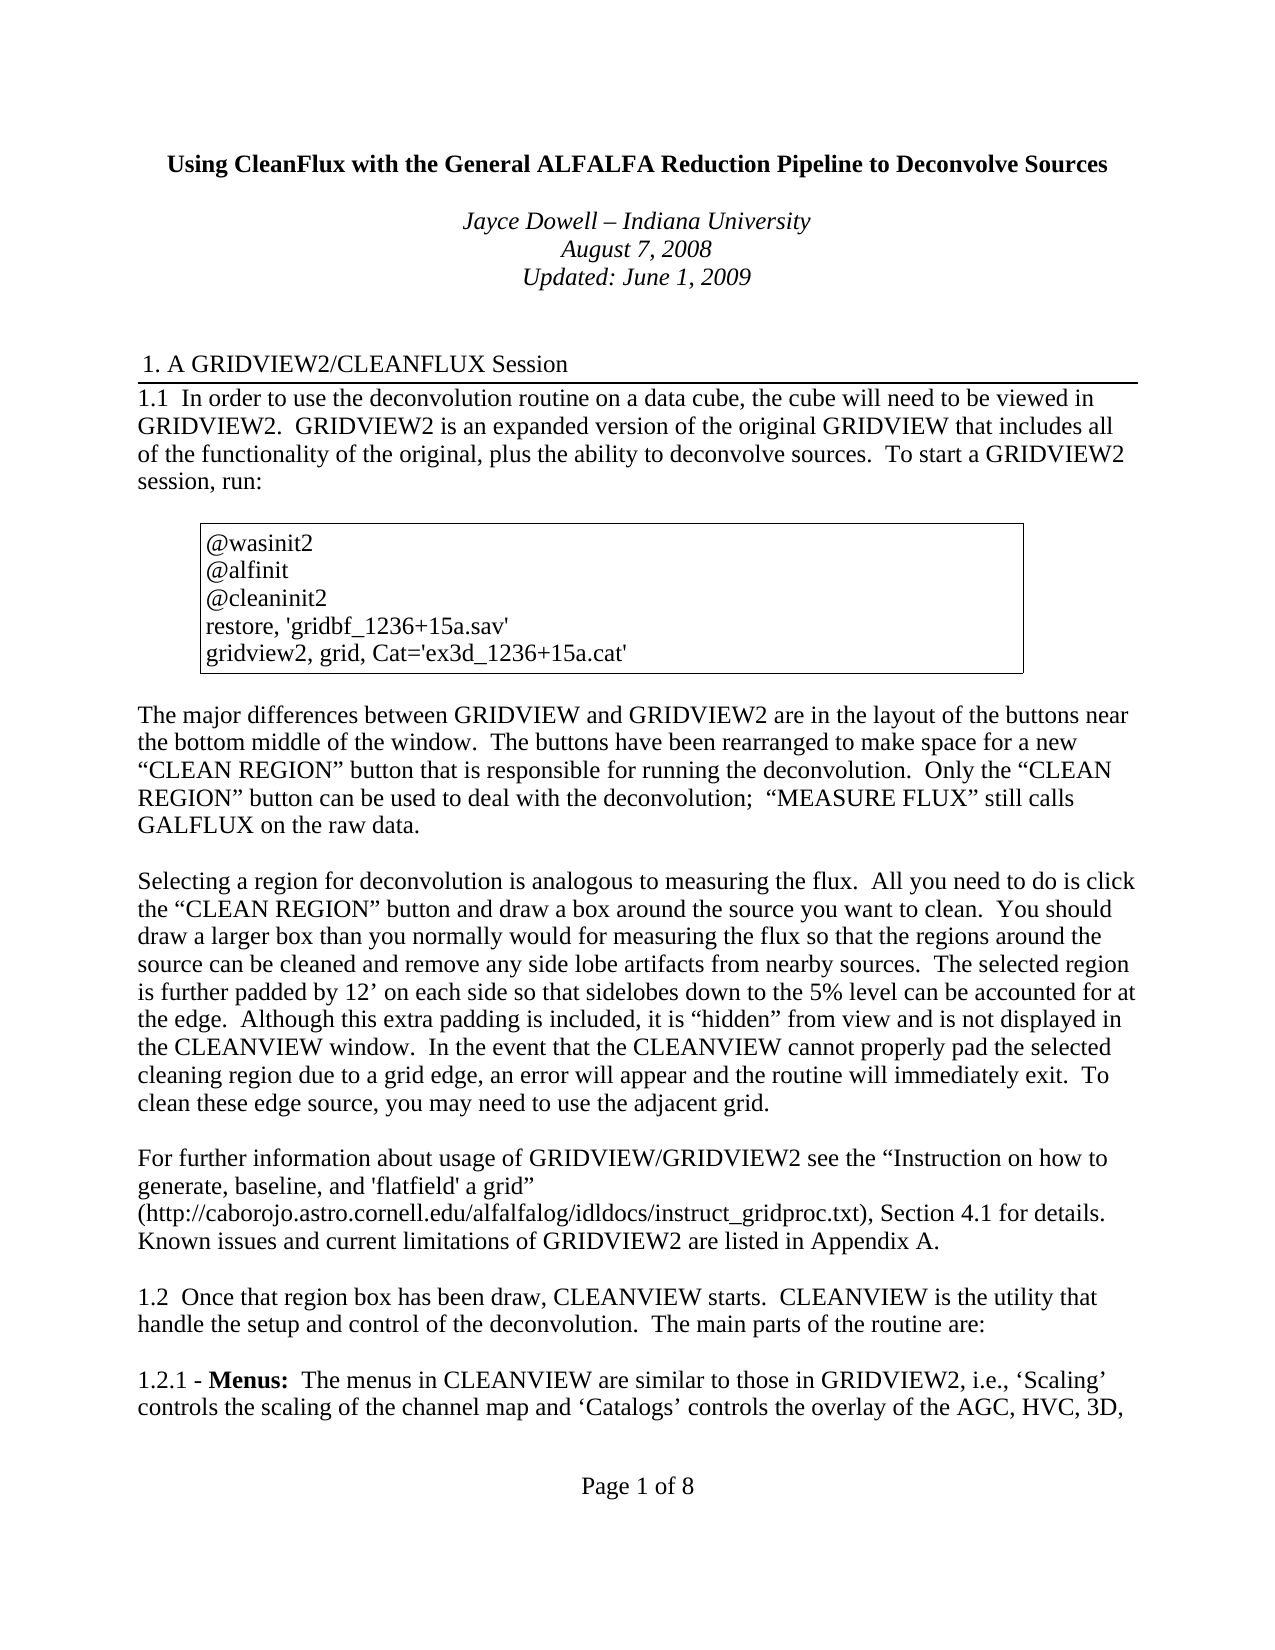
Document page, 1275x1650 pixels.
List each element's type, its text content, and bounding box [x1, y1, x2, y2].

text 1. A GRIDVIEW2/CLEANFLUX Session [137, 346, 1138, 384]
text August 7, 2008 [137, 235, 1138, 263]
text 1.2.1 - Menus: The menus in CLEANVIEW are similar to those in GRIDVIEW2, i.e., ‘Scaling’ controls the scaling of the channel map and ‘Catalogs’ controls the overlay of the AGC, HVC, 3D, [137, 1366, 1138, 1421]
text Jayce Dowell – Indiana University [137, 207, 1138, 235]
text 1.1 In order to use the deconvolution routine on a data cube, the cube will need to be viewed in GRIDVIEW2. GRIDVIEW2 is an expanded version of the original GRIDVIEW that includes all of the functionality of the original, plus the ability to deconvolve sources. To start a GRIDVIEW2 session, run: [137, 384, 1138, 495]
table_header @wasinit2 @alfinit @cleaninit2 restore, 'gridbf_1236+15a.sav' gridview2, grid, Cat='ex3d_1236+15a.cat' [201, 524, 1023, 673]
text Updated: June 1, 2009 [137, 263, 1138, 290]
text For further information about usage of GRIDVIEW/GRIDVIEW2 see the “Instruction on how to generate, baseline, and 'flatfield' a grid” (http://caborojo.astro.cornell.edu/alfalfalog/idldocs/instruct_gridproc.txt), Section 4.1 for details. Known issues and current limitations of GRIDVIEW2 are listed in Appendix A. [137, 1144, 1138, 1255]
text Selecting a region for deconvolution is analogous to measuring the flux. All you need to do is click the “CLEAN REGION” button and draw a box around the source you want to clean. You should draw a larger box than you normally would for measuring the flux so that the regions around the source can be cleaned and remove any side lobe artifacts from nearby sources. The selected region is further padded by 12’ on each side so that sidelobes down to the 5% level can be accounted for at the edge. Although this extra padding is included, it is “hidden” from view and is not displayed in the CLEANVIEW window. In the event that the CLEANVIEW cannot properly pad the selected cleaning region due to a grid edge, an error will appear and the routine will immediately exit. To clean these edge source, you may need to use the adjacent grid. [137, 867, 1138, 1116]
text 1.2 Once that region box has been draw, CLEANVIEW starts. CLEANVIEW is the utility that handle the setup and control of the deconvolution. The main parts of the routine are: [137, 1283, 1138, 1338]
text The major differences between GRIDVIEW and GRIDVIEW2 are in the layout of the buttons near the bottom middle of the window. The buttons have been rearranged to make space for a new “CLEAN REGION” button that is responsible for running the deconvolution. Only the “CLEAN REGION” button can be used to deal with the deconvolution; “MEASURE FLUX” still calls GALFLUX on the raw data. [137, 701, 1138, 839]
